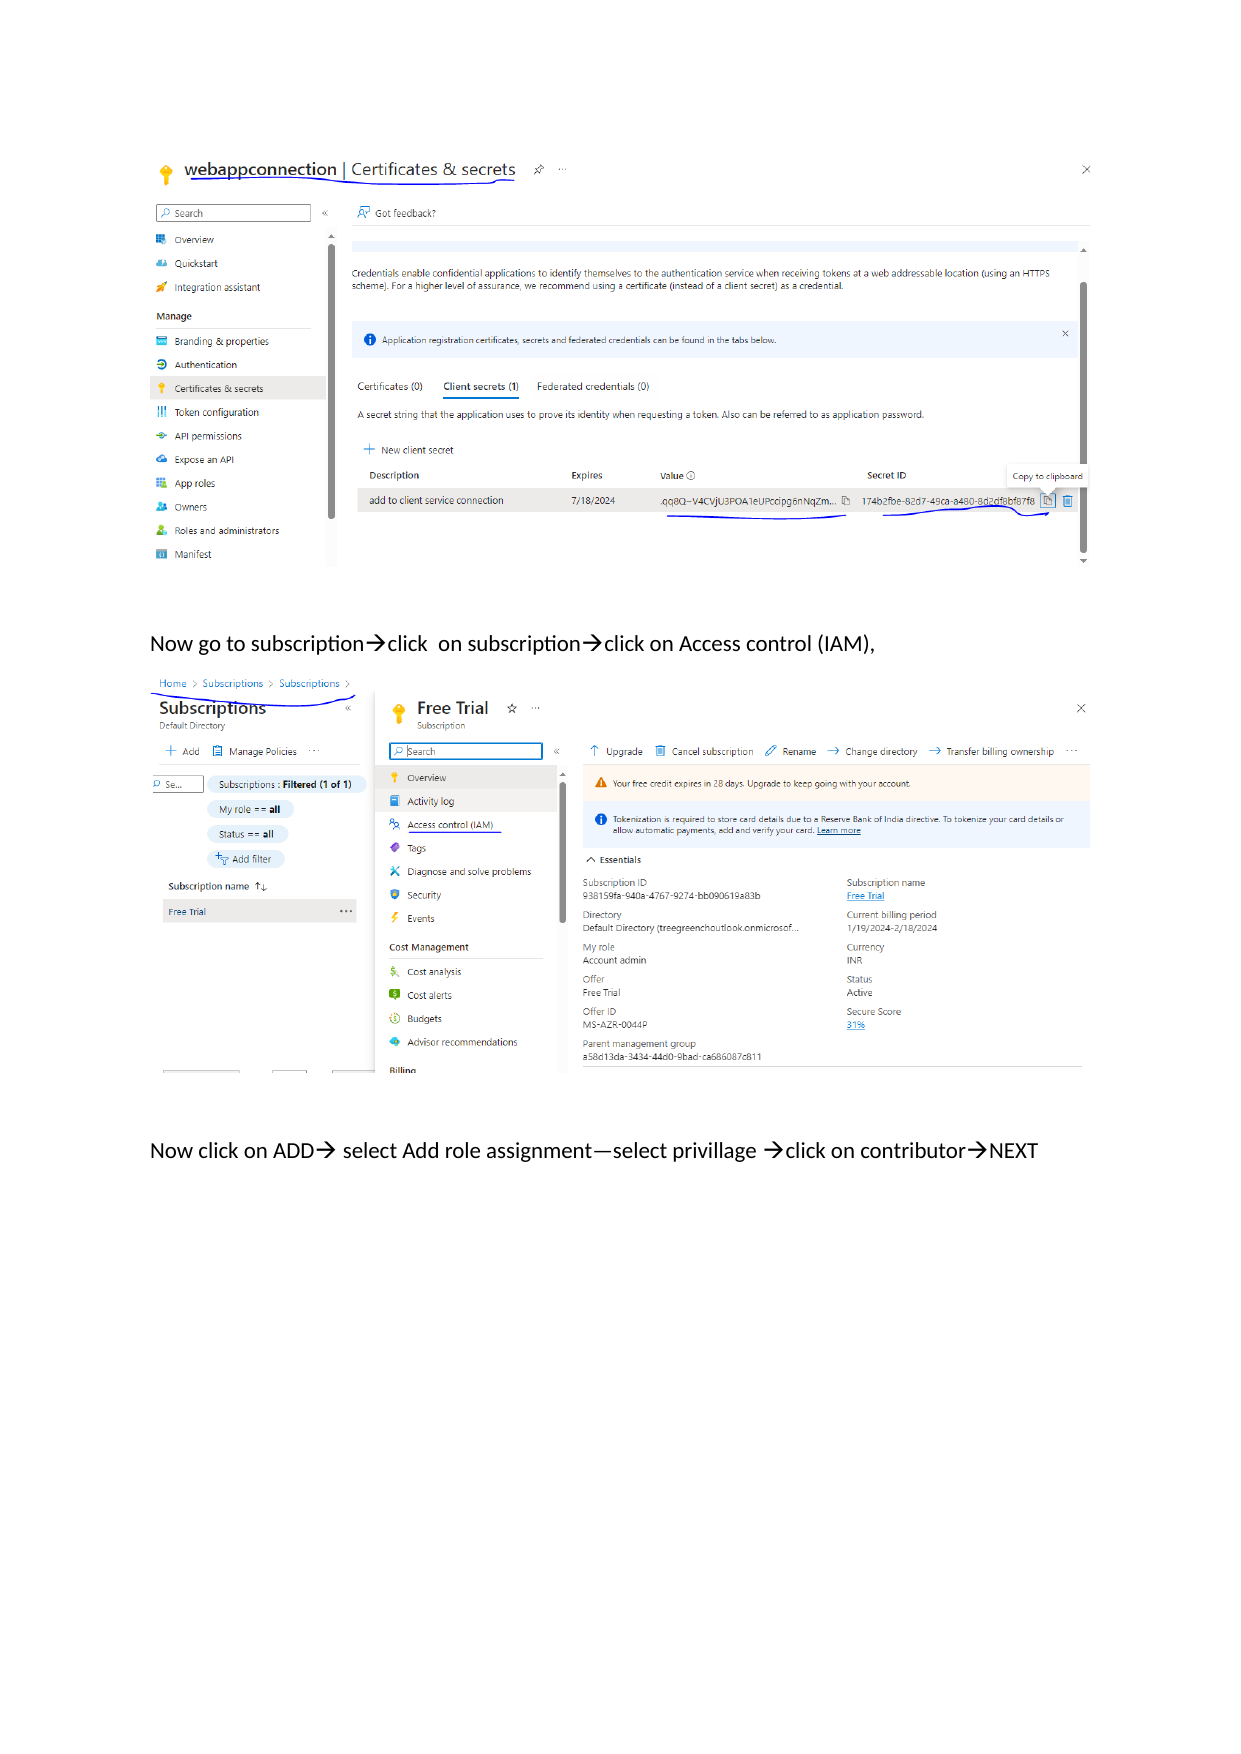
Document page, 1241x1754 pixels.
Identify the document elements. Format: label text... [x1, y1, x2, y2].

text Now go to subscriptionclick on subscriptionclick on Access control (IAM), [150, 629, 1090, 657]
text Now click on ADD select Add role assignment—select privillage click on contributorNEXT [150, 1136, 1090, 1164]
